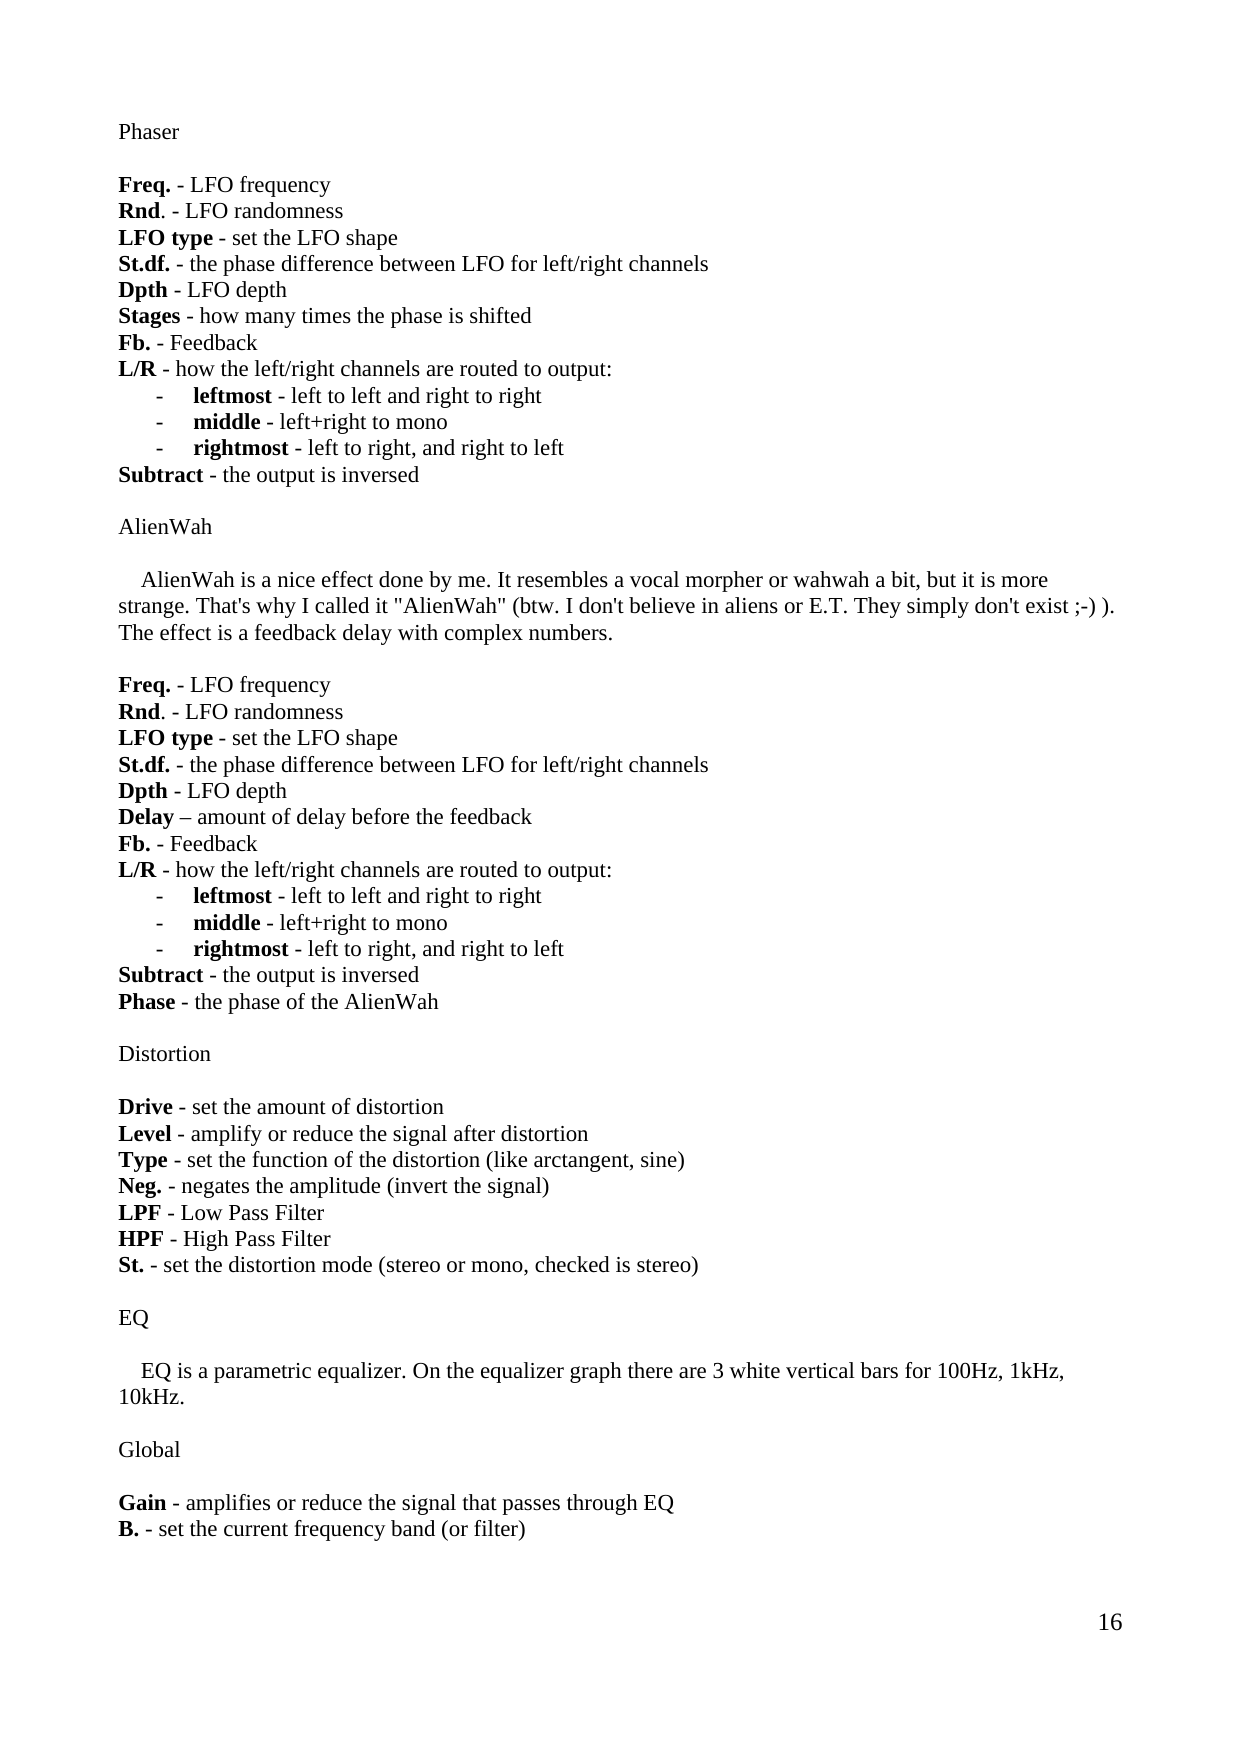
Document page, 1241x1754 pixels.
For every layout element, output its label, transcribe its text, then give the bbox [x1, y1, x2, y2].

list middle - left+right to mono [156, 408, 1122, 434]
text Gain - amplifies or reduce the signal that passes through EQ B. - set the current frequency band (or filter) [118, 1462, 1122, 1541]
text EQ [118, 1304, 1122, 1330]
list leftmost - left to left and right to right [156, 882, 1122, 909]
list leftmost - left to left and right to right [156, 382, 1122, 408]
text Global [118, 1436, 1122, 1462]
text AlienWah [118, 513, 1122, 540]
text Freq. - LFO frequency Rnd. - LFO randomness LFO type - set the LFO shape St.df. - the phase difference between LFO for left/right channels Dpth - LFO depth Stages - how many times the phase is shifted Fb. - Feedback L/R - how the left/right channels are routed to output: [118, 144, 1122, 382]
text Subtract - the output is inversed Phase - the phase of the AlienWah [118, 961, 1122, 1014]
text AlienWah is a nice effect done by me. It resembles a vocal morpher or wahwah a bit, but it is more strange. That's why I called it "AlienWah" (btw. I don't believe in aliens or E.T. They simply don't exist ;-) ). The effect is a feedback delay with complex numbers. [118, 566, 1122, 645]
list middle - left+right to mono [156, 909, 1122, 935]
text Distortion [118, 1041, 1122, 1067]
text Subtract - the output is inversed [118, 461, 1122, 487]
text Drive - set the amount of distortion Level - amplify or reduce the signal after distortion Type - set the function of the distortion (like arctangent, sine) Neg. - negates the amplitude (invert the signal) LPF - Low Pass Filter HPF - High Pass Filter St. - set the distortion mode (stereo or mono, checked is stereo) [118, 1067, 1122, 1278]
list rightmost - left to right, and right to left [156, 935, 1122, 961]
list rightmost - left to right, and right to left [156, 434, 1122, 461]
text Freq. - LFO frequency Rnd. - LFO randomness LFO type - set the LFO shape St.df. - the phase difference between LFO for left/right channels Dpth - LFO depth Delay – amount of delay before the feedback Fb. - Feedback L/R - how the left/right channels are routed to output: [118, 672, 1122, 882]
text Phaser [118, 118, 1122, 144]
text EQ is a parametric equalizer. On the equalizer graph there are 3 white vertical bars for 100Hz, 1kHz, 10kHz. [118, 1357, 1122, 1409]
